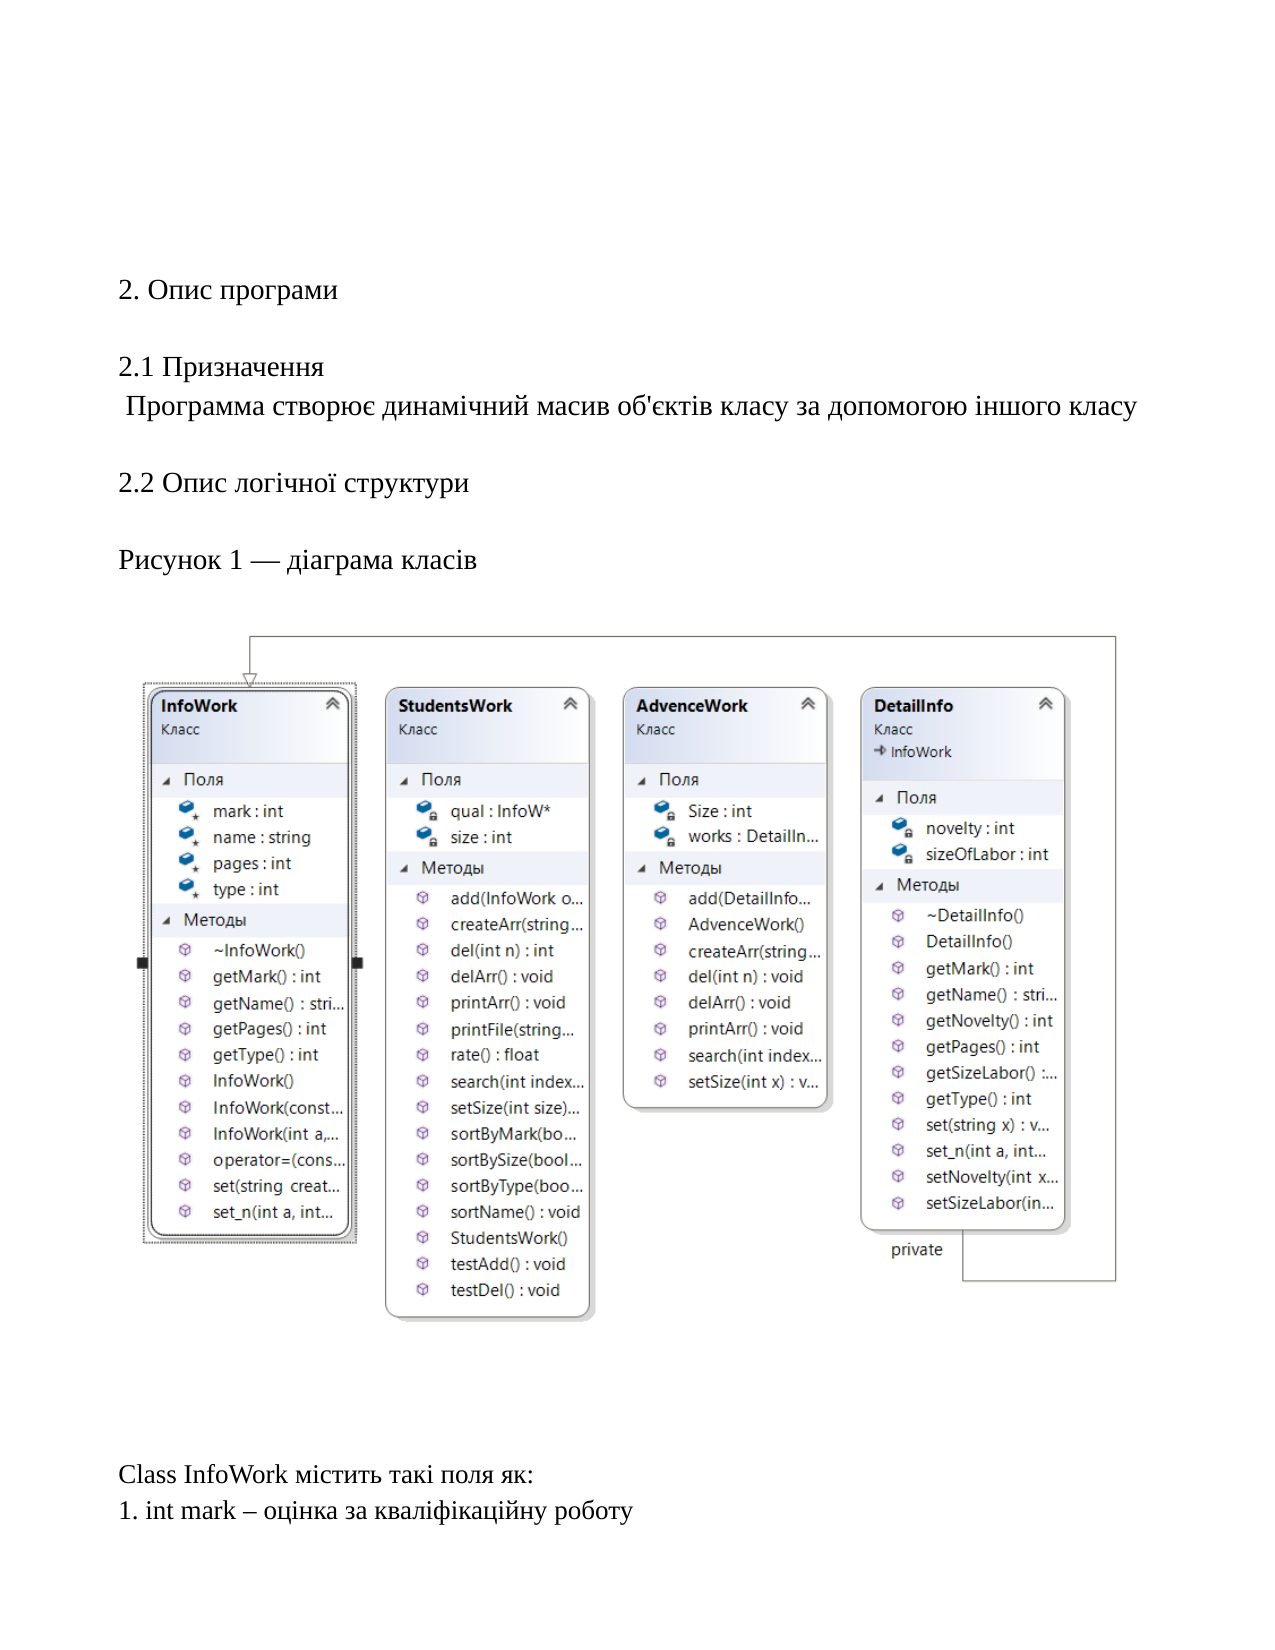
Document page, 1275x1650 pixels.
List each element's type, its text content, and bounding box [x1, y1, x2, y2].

text Class InfoWork містить такі поля як: 1. int mark – оцінка за кваліфікаційну роботу [118, 1458, 1157, 1525]
text 2. Опис програми [118, 272, 1157, 344]
text 2.1 Призначення Программа створює динамічний масив об'єктів класу за допомогою іншого класу 2.2 Опис логічної структури [118, 349, 1157, 498]
text Рисунок 1 — діаграма класів [118, 542, 1157, 576]
picture [118, 619, 1157, 1338]
